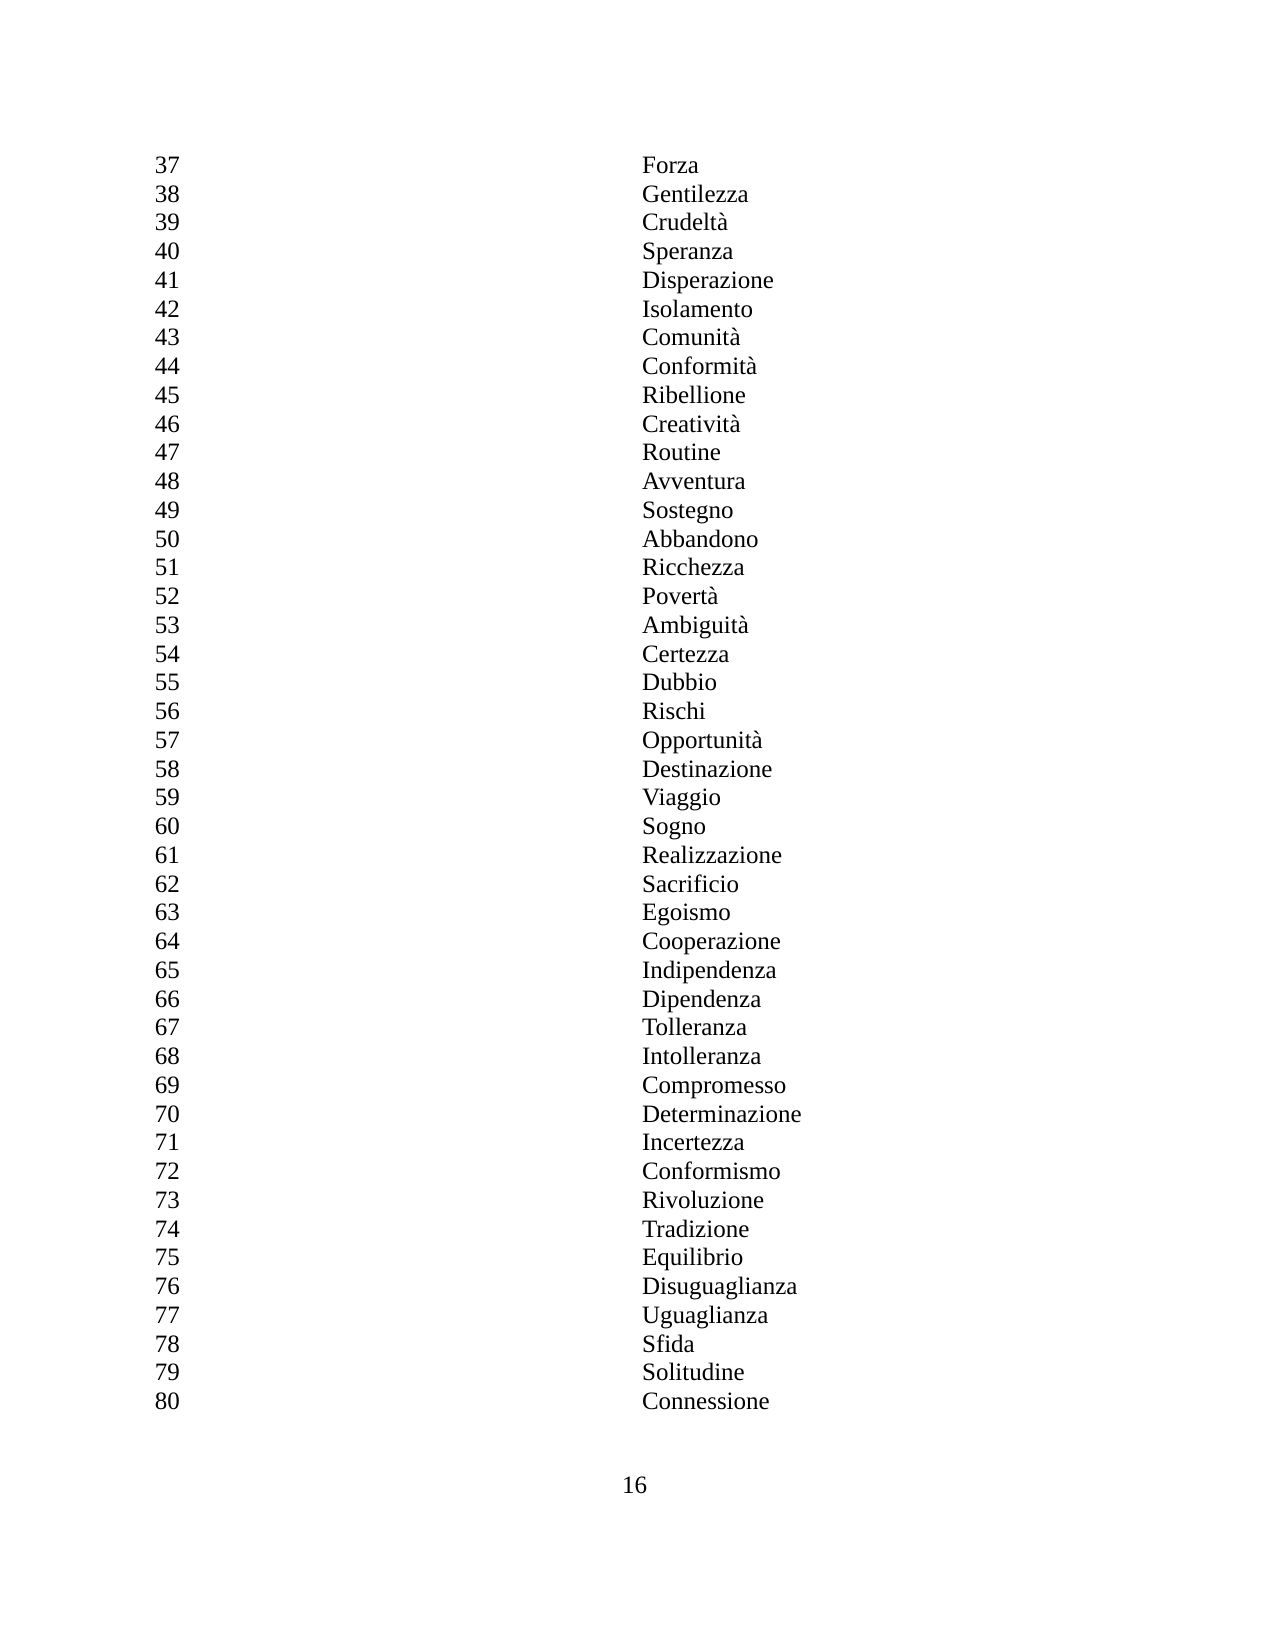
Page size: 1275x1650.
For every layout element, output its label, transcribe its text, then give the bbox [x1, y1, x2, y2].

table_cell 46 [150, 409, 637, 437]
table_cell 67 [150, 1013, 637, 1041]
table_cell 48 [150, 466, 637, 495]
table_cell Incertezza [638, 1128, 1125, 1156]
table_cell 73 [150, 1185, 637, 1214]
table_cell Realizzazione [638, 840, 1125, 869]
table_cell Ribellione [638, 380, 1125, 409]
table_cell 70 [150, 1099, 637, 1127]
table_cell 47 [150, 438, 637, 466]
table_cell Rischi [638, 696, 1125, 725]
table_cell Routine [638, 438, 1125, 466]
table_cell Comunità [638, 323, 1125, 351]
table_cell Sacrificio [638, 869, 1125, 897]
table_cell 71 [150, 1128, 637, 1156]
table_cell Ambiguità [638, 610, 1125, 639]
table_cell 43 [150, 323, 637, 351]
table_cell Compromesso [638, 1070, 1125, 1099]
table_cell Conformismo [638, 1156, 1125, 1185]
table_cell 68 [150, 1041, 637, 1070]
table_cell Gentilezza [638, 179, 1125, 207]
table_cell Sfida [638, 1329, 1125, 1357]
table_cell 41 [150, 265, 637, 294]
table_cell 54 [150, 639, 637, 667]
table_cell 55 [150, 668, 637, 696]
table_cell 63 [150, 898, 637, 926]
table_cell Tolleranza [638, 1013, 1125, 1041]
table_cell 53 [150, 610, 637, 639]
table_cell 42 [150, 294, 637, 322]
table_cell 37 [150, 150, 637, 179]
table_cell 65 [150, 955, 637, 984]
table_cell Cooperazione [638, 926, 1125, 955]
table_cell Certezza [638, 639, 1125, 667]
table_cell Uguaglianza [638, 1300, 1125, 1329]
table_cell 64 [150, 926, 637, 955]
table_cell Solitudine [638, 1358, 1125, 1386]
table_cell 52 [150, 581, 637, 610]
table_cell 80 [150, 1386, 637, 1415]
table_cell Sostegno [638, 495, 1125, 524]
table_cell Viaggio [638, 783, 1125, 811]
table_cell Dubbio [638, 668, 1125, 696]
table_cell Tradizione [638, 1214, 1125, 1242]
table_cell Abbandono [638, 524, 1125, 552]
table_cell 77 [150, 1300, 637, 1329]
table_cell Opportunità [638, 725, 1125, 754]
table_cell 58 [150, 754, 637, 782]
table_cell Intolleranza [638, 1041, 1125, 1070]
table_cell Destinazione [638, 754, 1125, 782]
table_cell Ricchezza [638, 553, 1125, 581]
table_cell Speranza [638, 236, 1125, 265]
table_cell Povertà [638, 581, 1125, 610]
table_cell 60 [150, 811, 637, 840]
table_cell 75 [150, 1243, 637, 1271]
table_cell 69 [150, 1070, 637, 1099]
table_cell 78 [150, 1329, 637, 1357]
table_cell Dipendenza [638, 984, 1125, 1012]
table_cell Sogno [638, 811, 1125, 840]
table_cell 39 [150, 208, 637, 236]
table_cell 72 [150, 1156, 637, 1185]
table_cell 66 [150, 984, 637, 1012]
table_cell Disperazione [638, 265, 1125, 294]
table_cell 49 [150, 495, 637, 524]
table_cell 56 [150, 696, 637, 725]
table_cell 50 [150, 524, 637, 552]
table_cell 59 [150, 783, 637, 811]
table_cell 61 [150, 840, 637, 869]
table_cell Creatività [638, 409, 1125, 437]
table_cell Connessione [638, 1386, 1125, 1415]
table_cell 51 [150, 553, 637, 581]
table_cell Indipendenza [638, 955, 1125, 984]
table_cell Conformità [638, 351, 1125, 380]
table_cell Determinazione [638, 1099, 1125, 1127]
table_cell Crudeltà [638, 208, 1125, 236]
table_cell Equilibrio [638, 1243, 1125, 1271]
table_cell 62 [150, 869, 637, 897]
table_cell 74 [150, 1214, 637, 1242]
table_cell 76 [150, 1271, 637, 1300]
table_cell 40 [150, 236, 637, 265]
table_cell 44 [150, 351, 637, 380]
table_cell Rivoluzione [638, 1185, 1125, 1214]
table_cell Isolamento [638, 294, 1125, 322]
table_cell Avventura [638, 466, 1125, 495]
table_cell 38 [150, 179, 637, 207]
table_cell Egoismo [638, 898, 1125, 926]
table_cell Forza [638, 150, 1125, 179]
table_cell Disuguaglianza [638, 1271, 1125, 1300]
table_cell 45 [150, 380, 637, 409]
table_cell 79 [150, 1358, 637, 1386]
table_cell 57 [150, 725, 637, 754]
